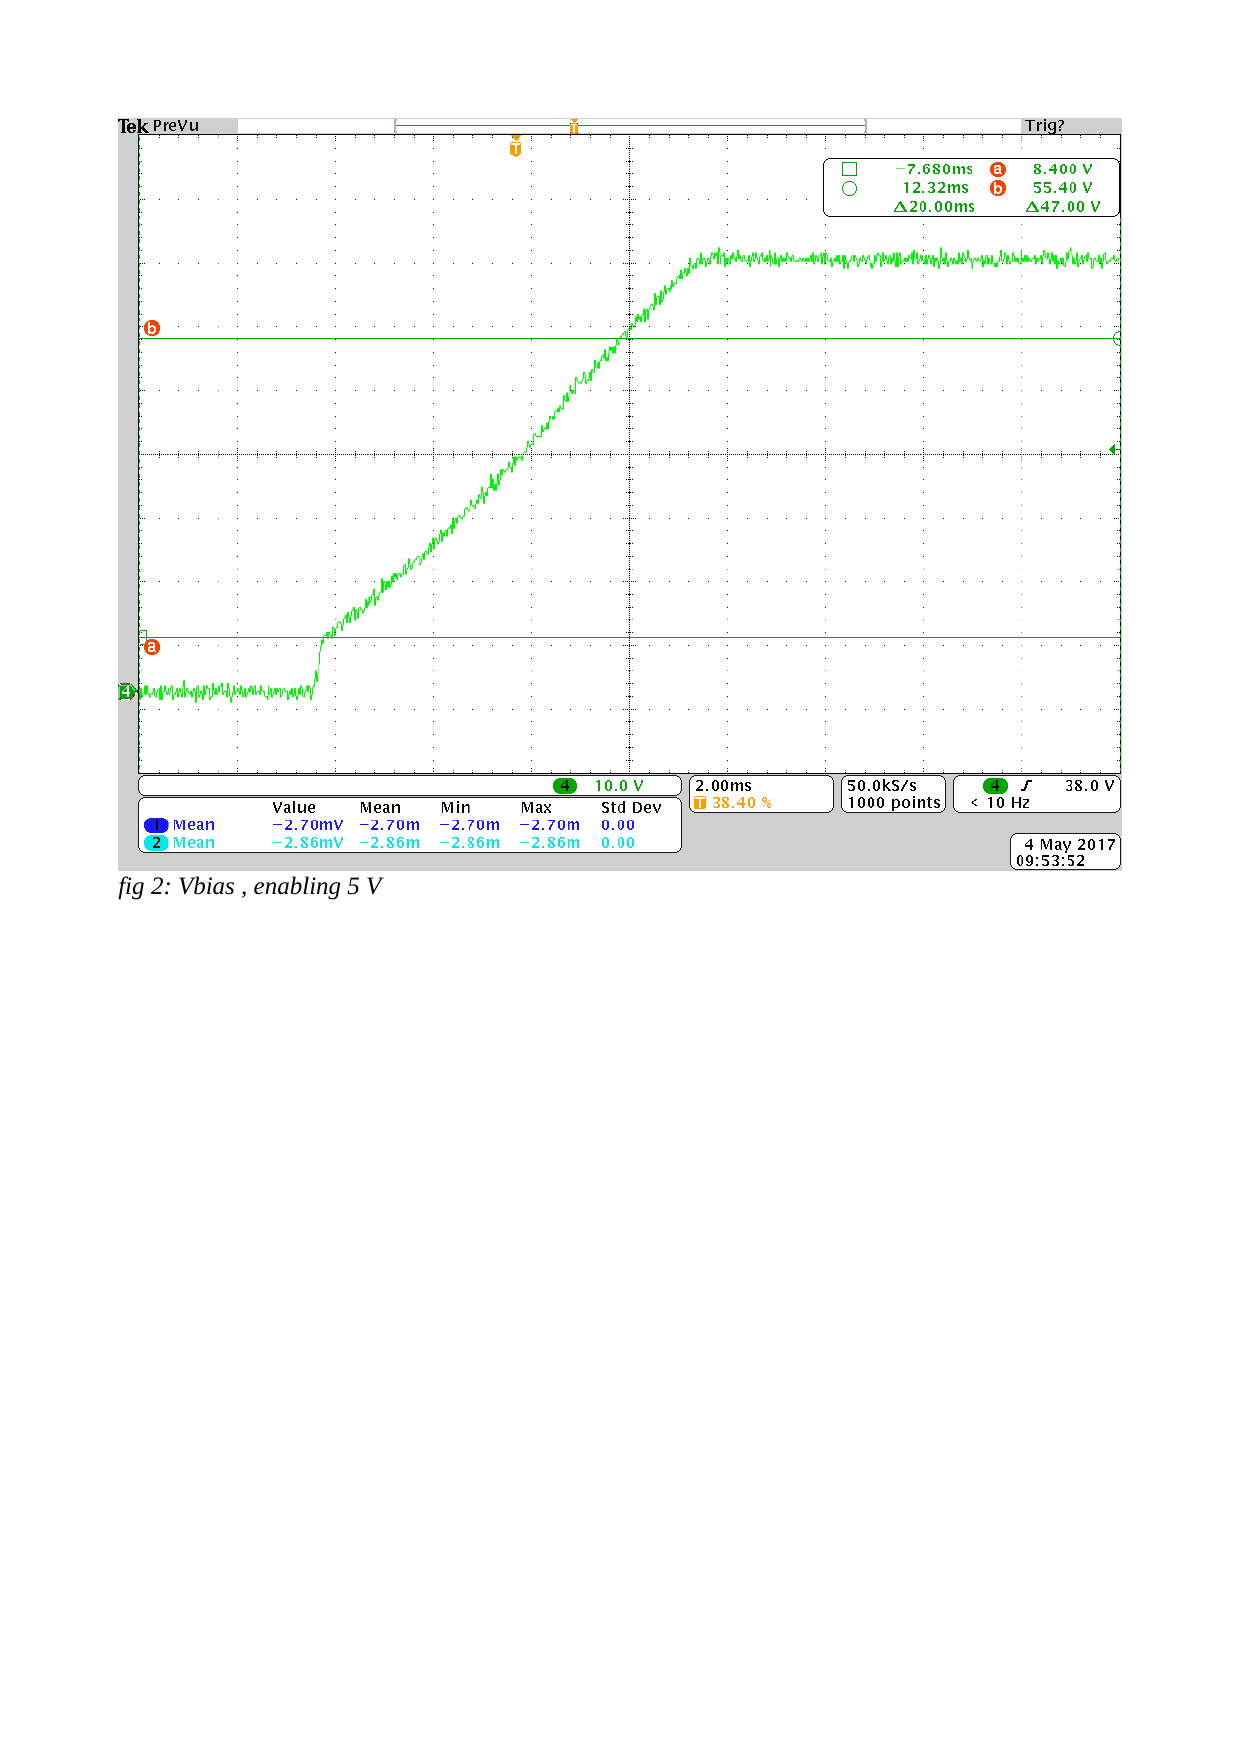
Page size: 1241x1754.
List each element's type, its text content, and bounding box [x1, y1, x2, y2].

picture [118, 118, 1122, 871]
text fig 2: Vbias , enabling 5 V [118, 871, 1122, 900]
